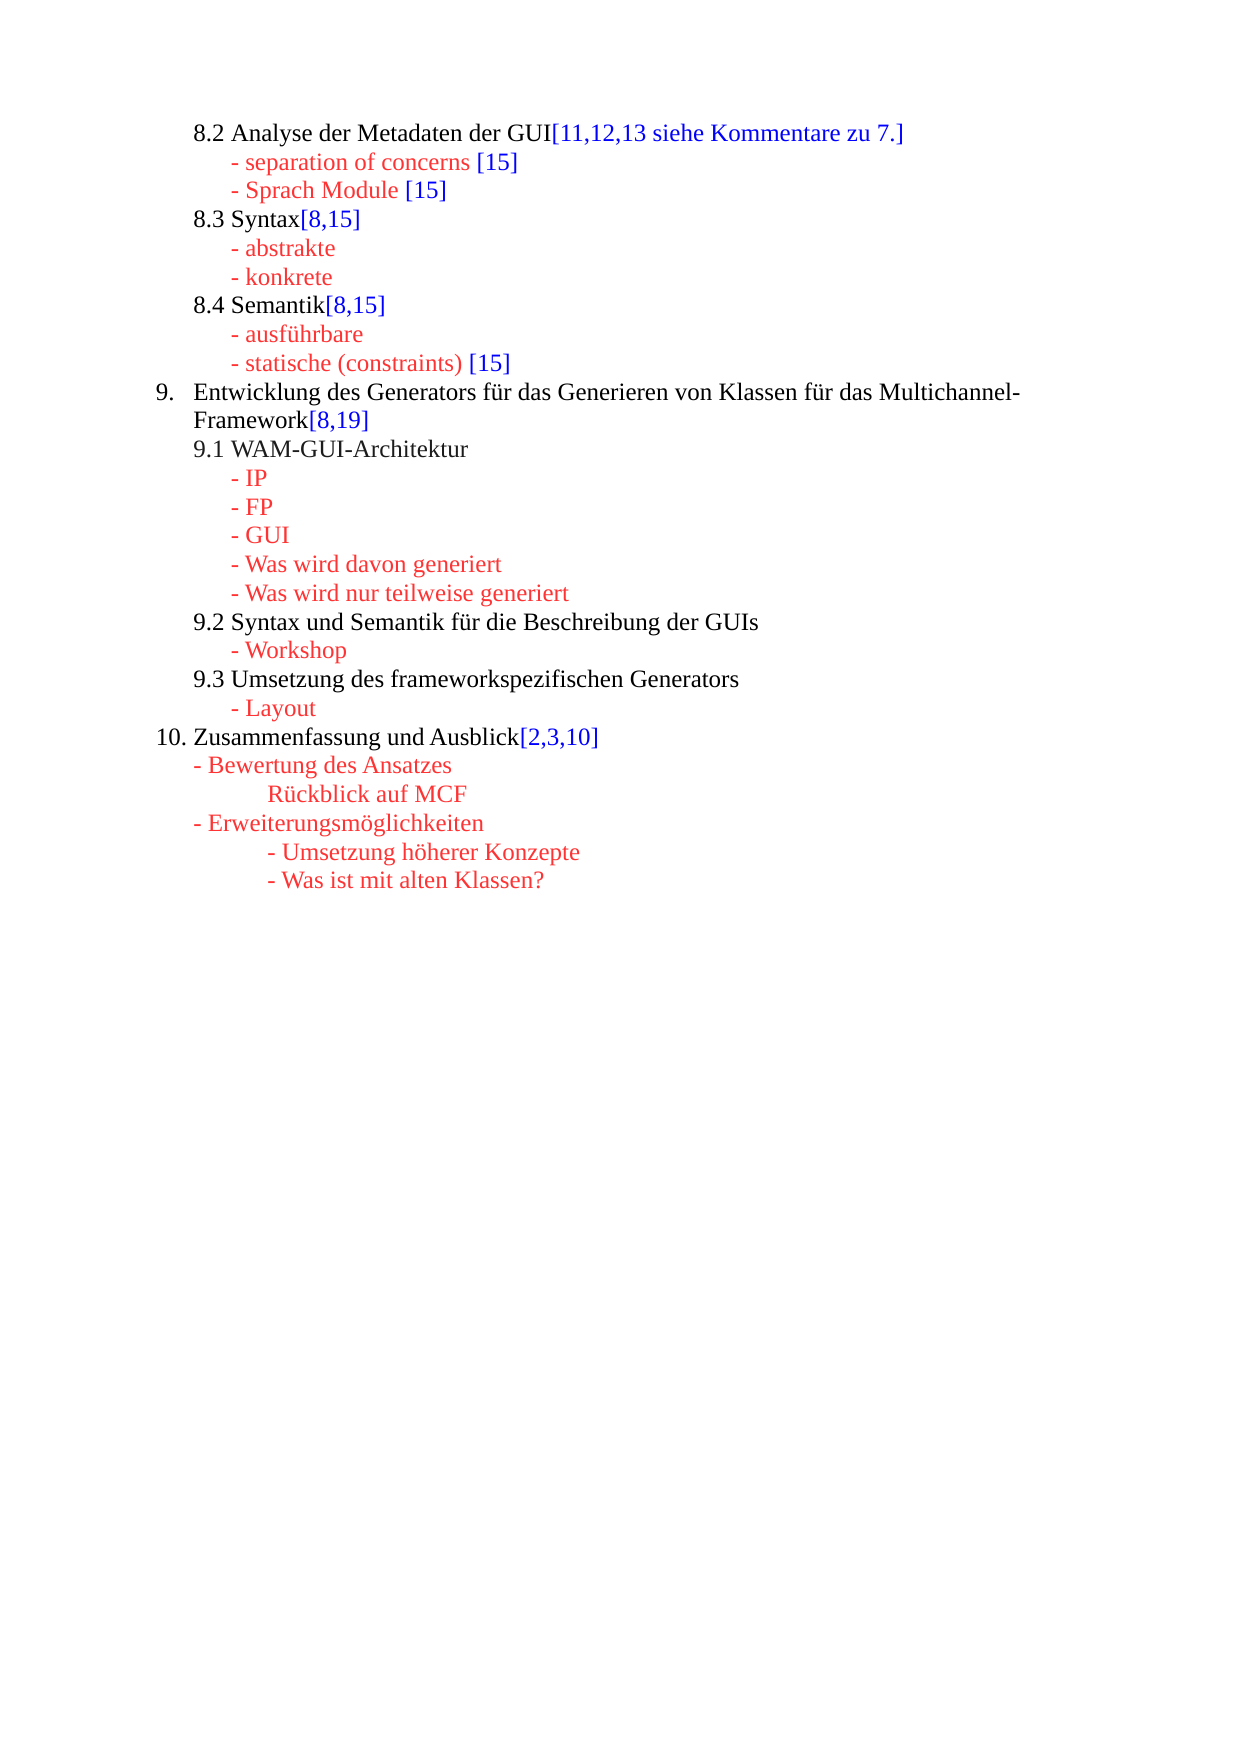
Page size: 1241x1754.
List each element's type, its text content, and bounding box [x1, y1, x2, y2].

list Syntax[8,15] - abstrakte - konkrete [193, 204, 1122, 291]
list WAM-GUI-Architektur - IP - FP - GUI - Was wird davon generiert - Was wird nur teilweise generiert [193, 434, 1122, 607]
list Analyse der Metadaten der GUI[11,12,13 siehe Kommentare zu 7.] - separation of concerns [15] - Sprach Module [15] [193, 118, 1122, 204]
list Syntax und Semantik für die Beschreibung der GUIs - Workshop [193, 607, 1122, 664]
list Umsetzung des frameworkspezifischen Generators - Layout [193, 664, 1122, 722]
list Entwicklung des Generators für das Generieren von Klassen für das Multichannel-Framework[8,19] [156, 377, 1122, 434]
list Zusammenfassung und Ausblick[2,3,10] - Bewertung des Ansatzes Rückblick auf MCF - Erweiterungsmöglichkeiten - Umsetzung höherer Konzepte - Was ist mit alten Klassen? [156, 722, 1122, 894]
list Semantik[8,15] - ausführbare - statische (constraints) [15] [193, 291, 1122, 377]
